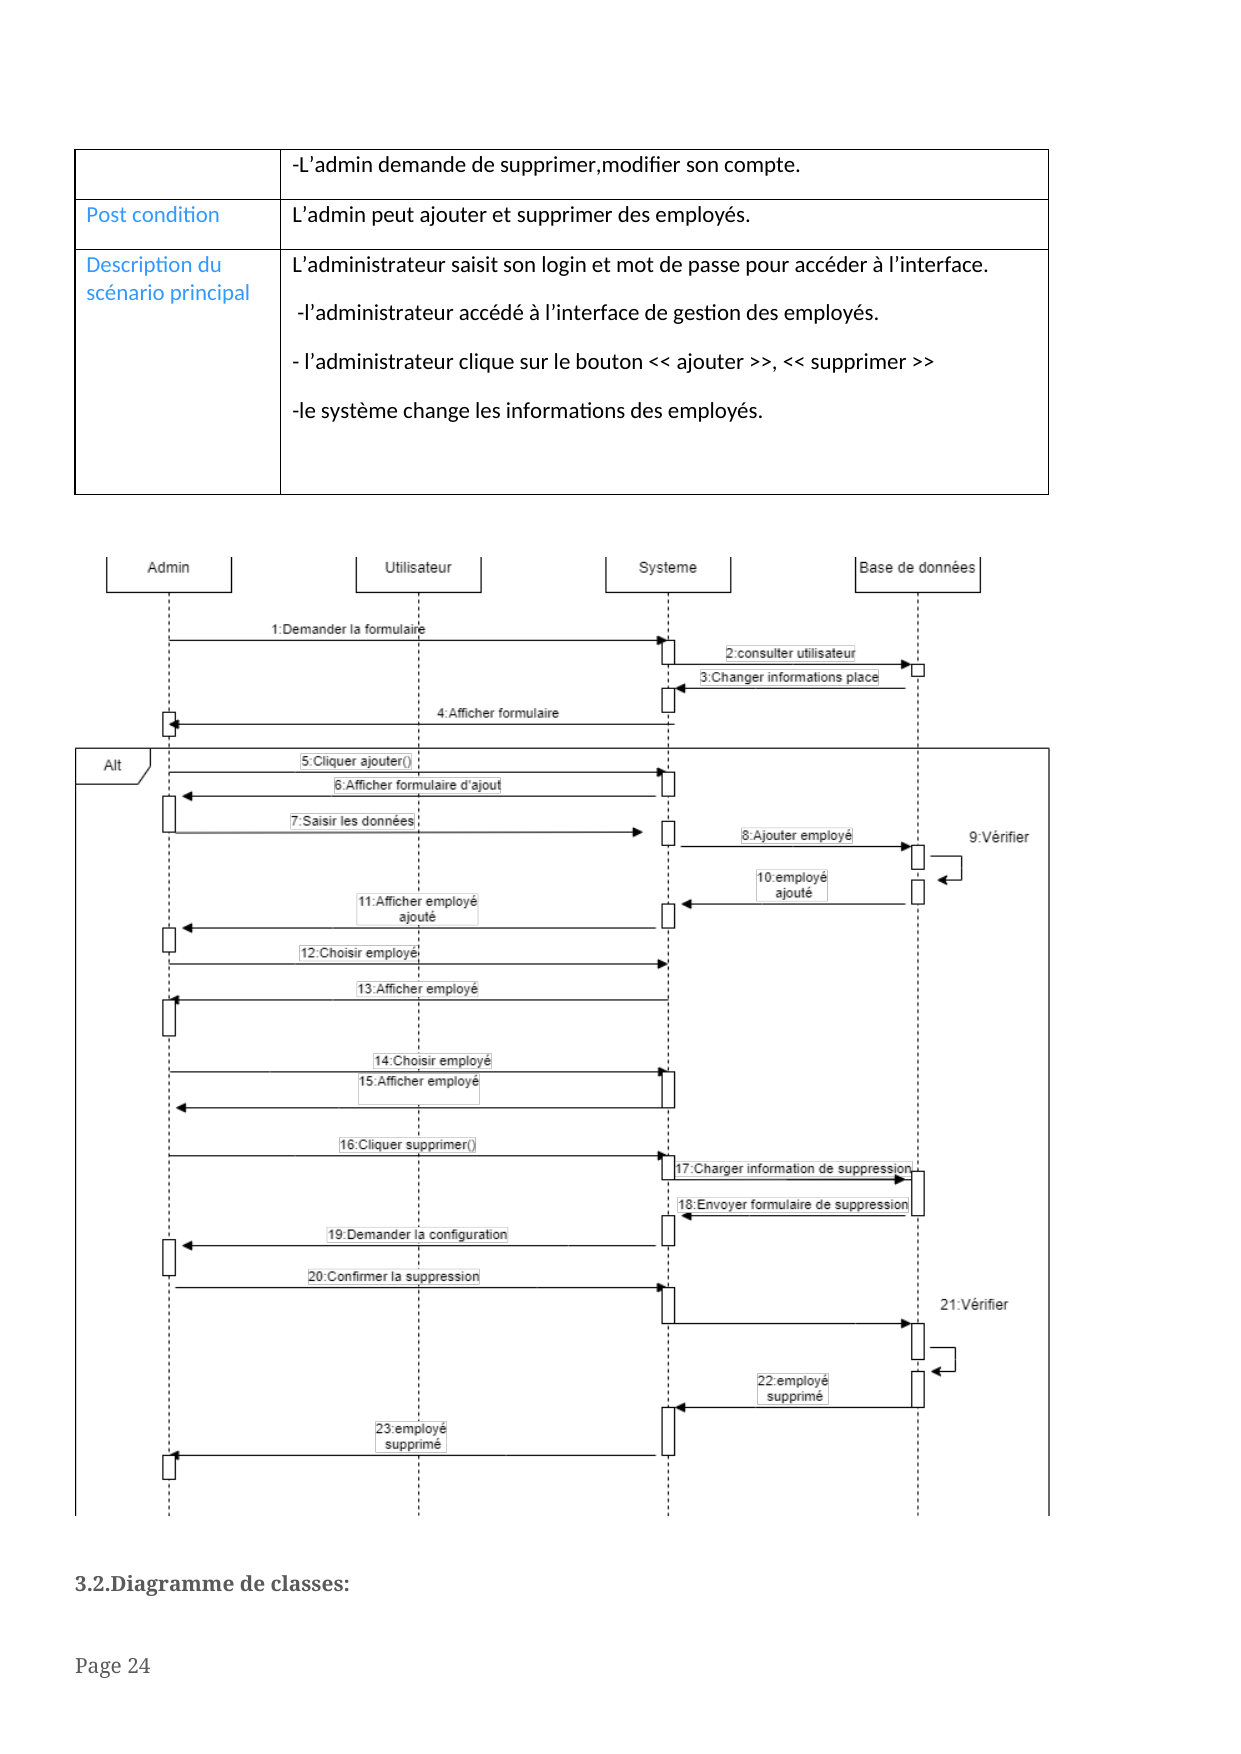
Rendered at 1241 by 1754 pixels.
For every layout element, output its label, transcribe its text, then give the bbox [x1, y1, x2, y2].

text 3.2.Diagramme de classes: [75, 1569, 1165, 1597]
table_cell [76, 150, 280, 199]
table_cell Post condition [76, 200, 280, 249]
table_cell L’admin peut ajouter et supprimer des employés. [281, 200, 1048, 249]
table_cell L’administrateur saisit son login et mot de passe pour accéder à l’interface. -l’administrateur accédé à l’interface de gestion des employés. - l’administrateur clique sur le bouton << ajouter >>, << supprimer >> -le système change les informations des employés. [281, 250, 1048, 494]
table_cell -L’admin demande de supprimer,modifier son compte. [281, 150, 1048, 199]
table_cell Description du scénario principal [76, 250, 280, 494]
